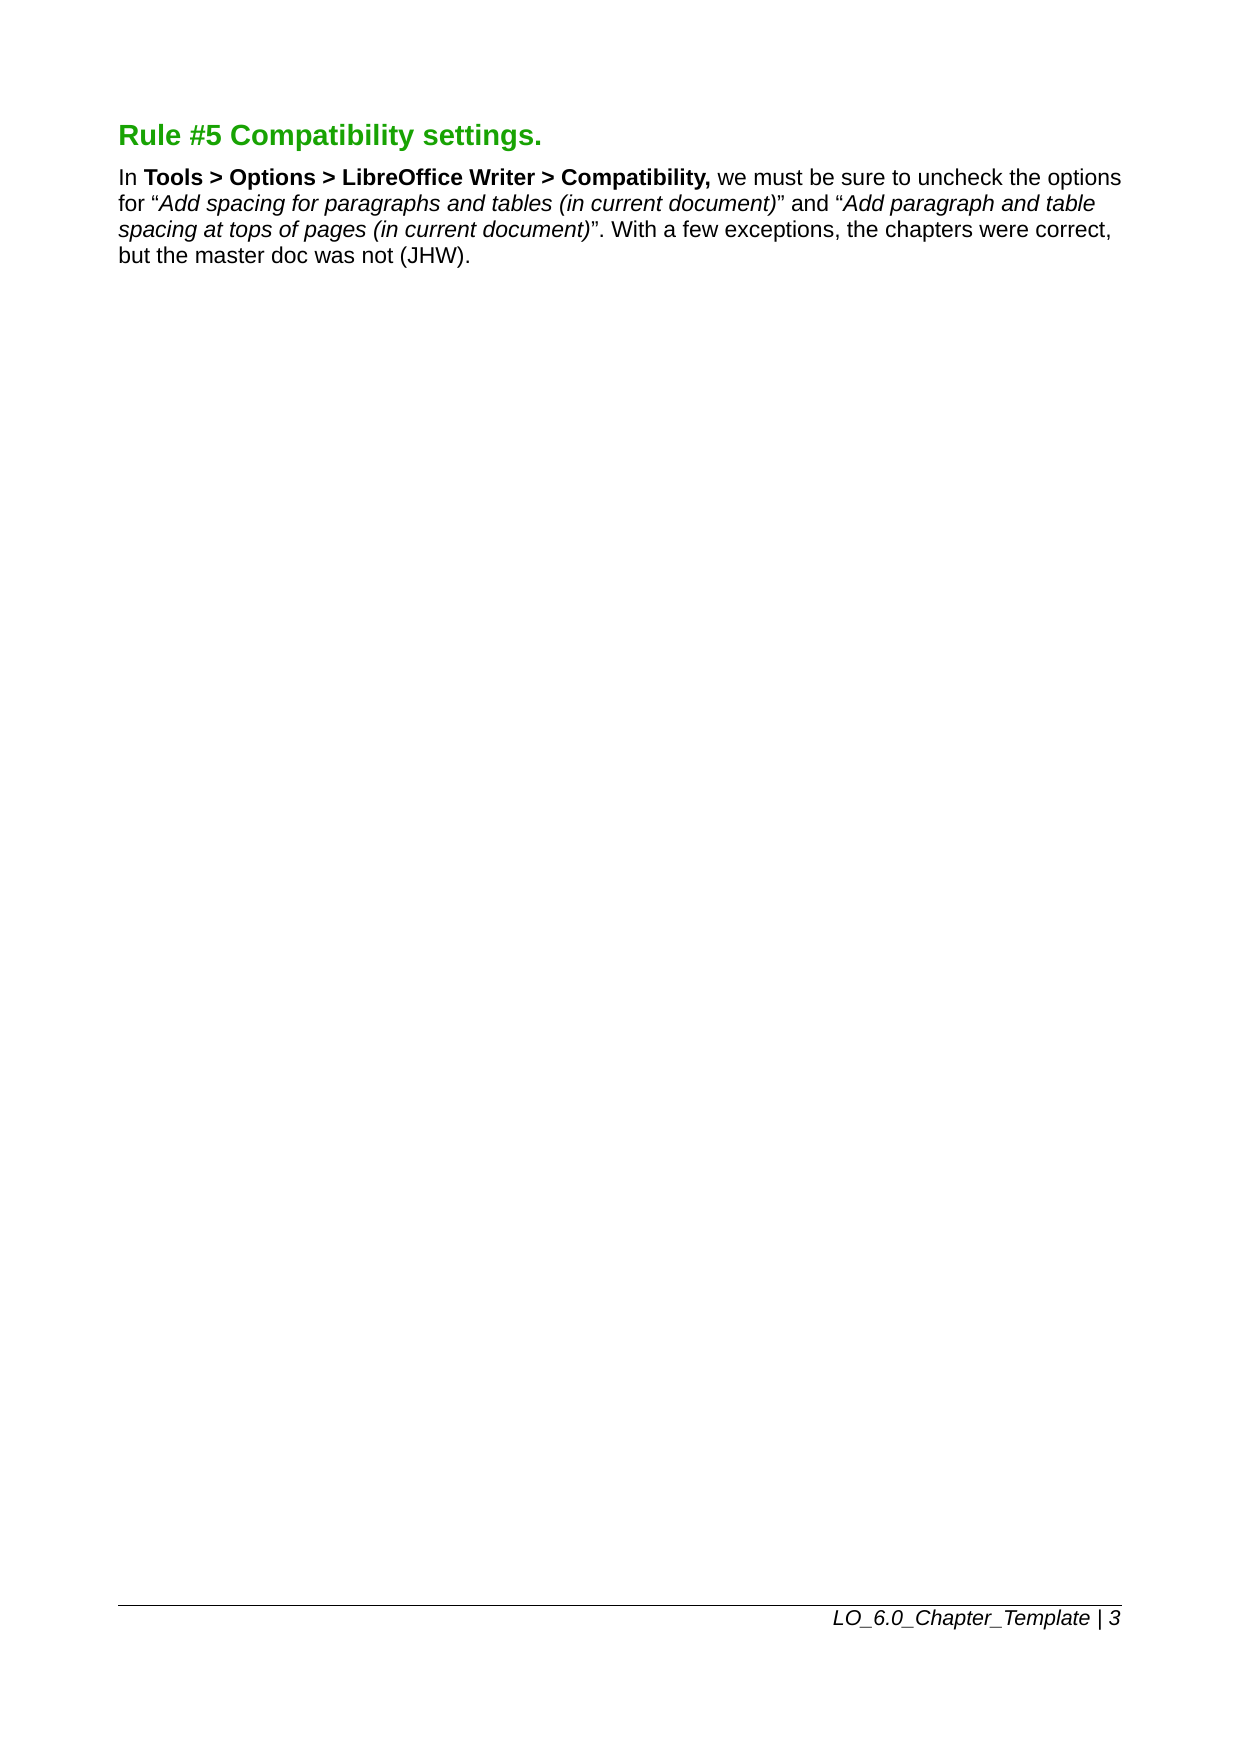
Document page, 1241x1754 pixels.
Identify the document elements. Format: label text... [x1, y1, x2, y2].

text In Tools > Options > LibreOffice Writer > Compatibility, we must be sure to uncheck the options for “Add spacing for paragraphs and tables (in current document)” and “Add paragraph and table spacing at tops of pages (in current document)”. With a few exceptions, the chapters were correct, but the master doc was not (JHW). [118, 163, 1122, 269]
subtitle Rule #5 Compatibility settings. [118, 118, 1122, 152]
